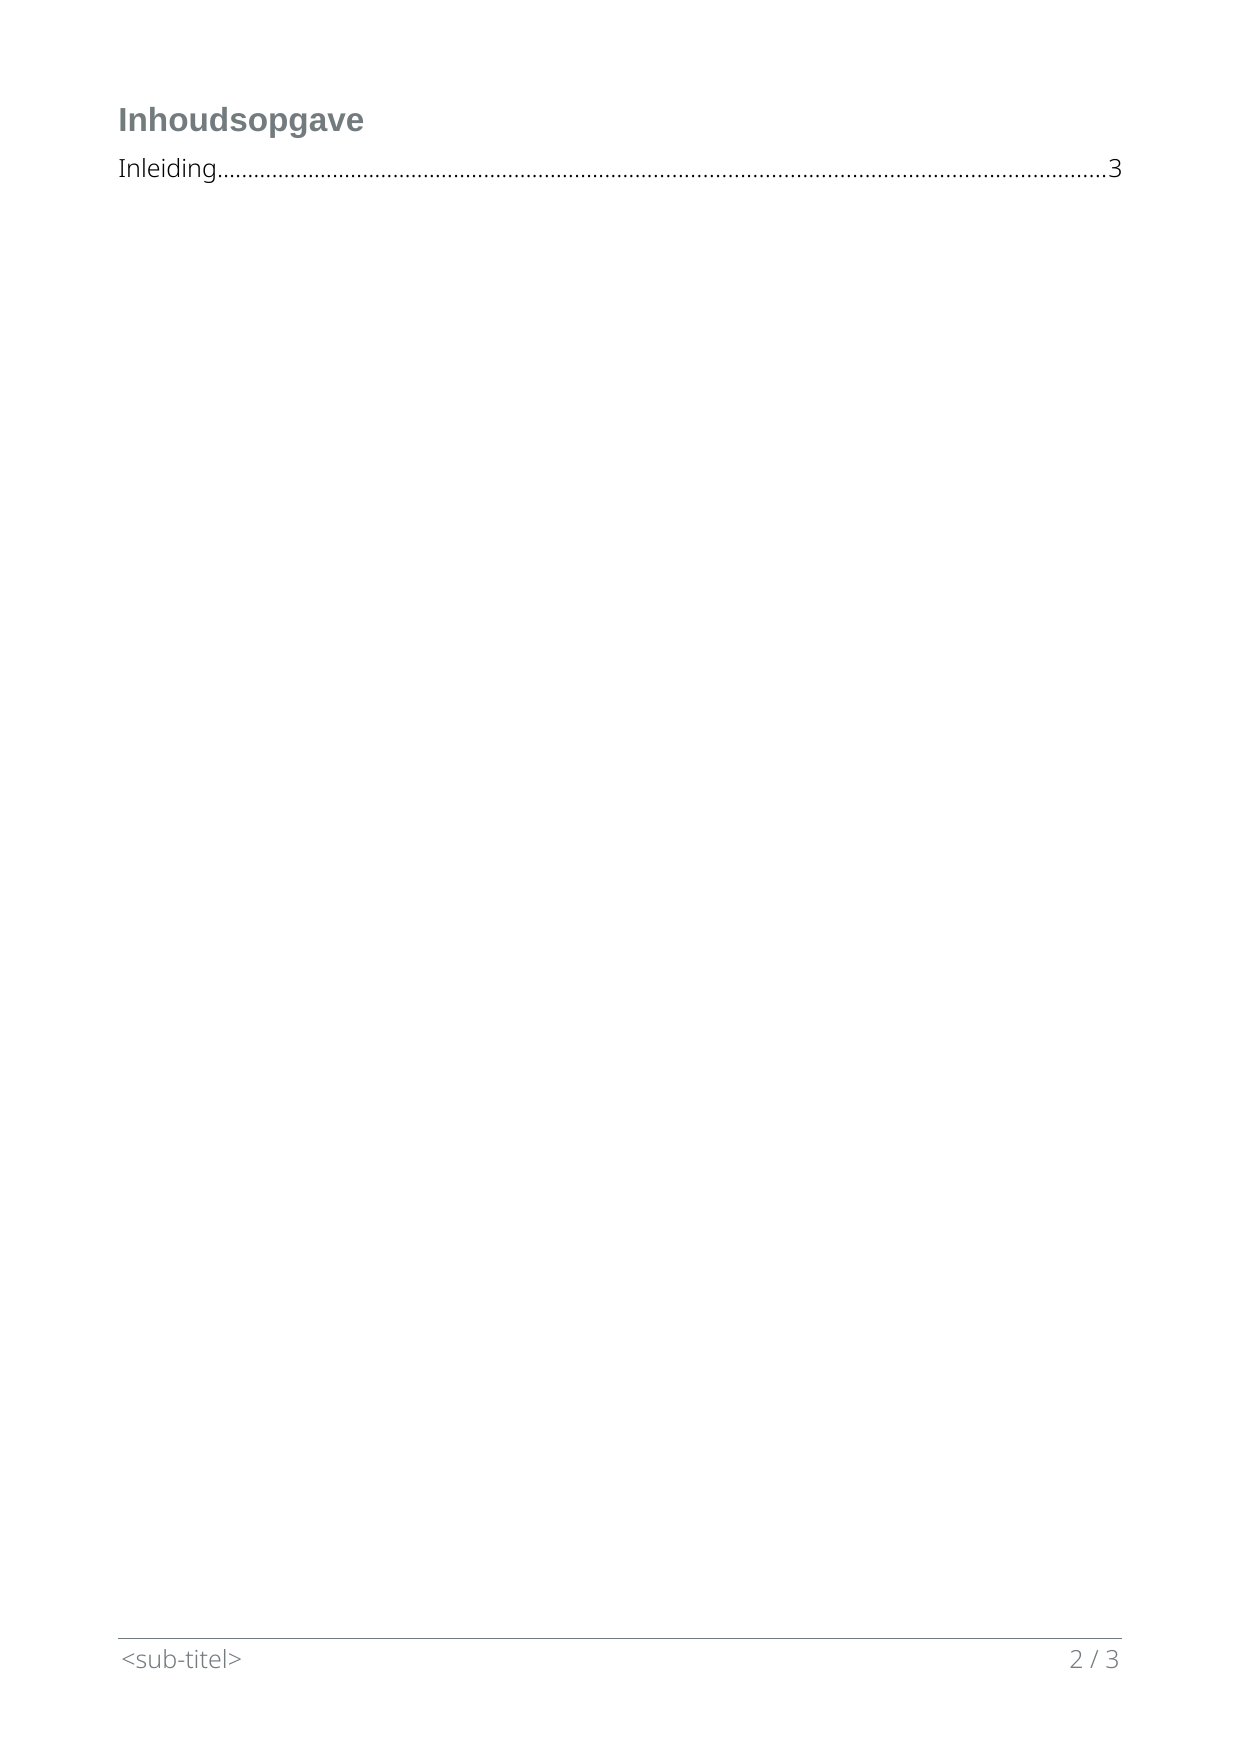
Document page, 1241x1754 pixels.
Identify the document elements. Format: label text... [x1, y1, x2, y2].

text Inleiding 3 [118, 151, 1122, 185]
subtitle Inhoudsopgave [118, 100, 1122, 138]
